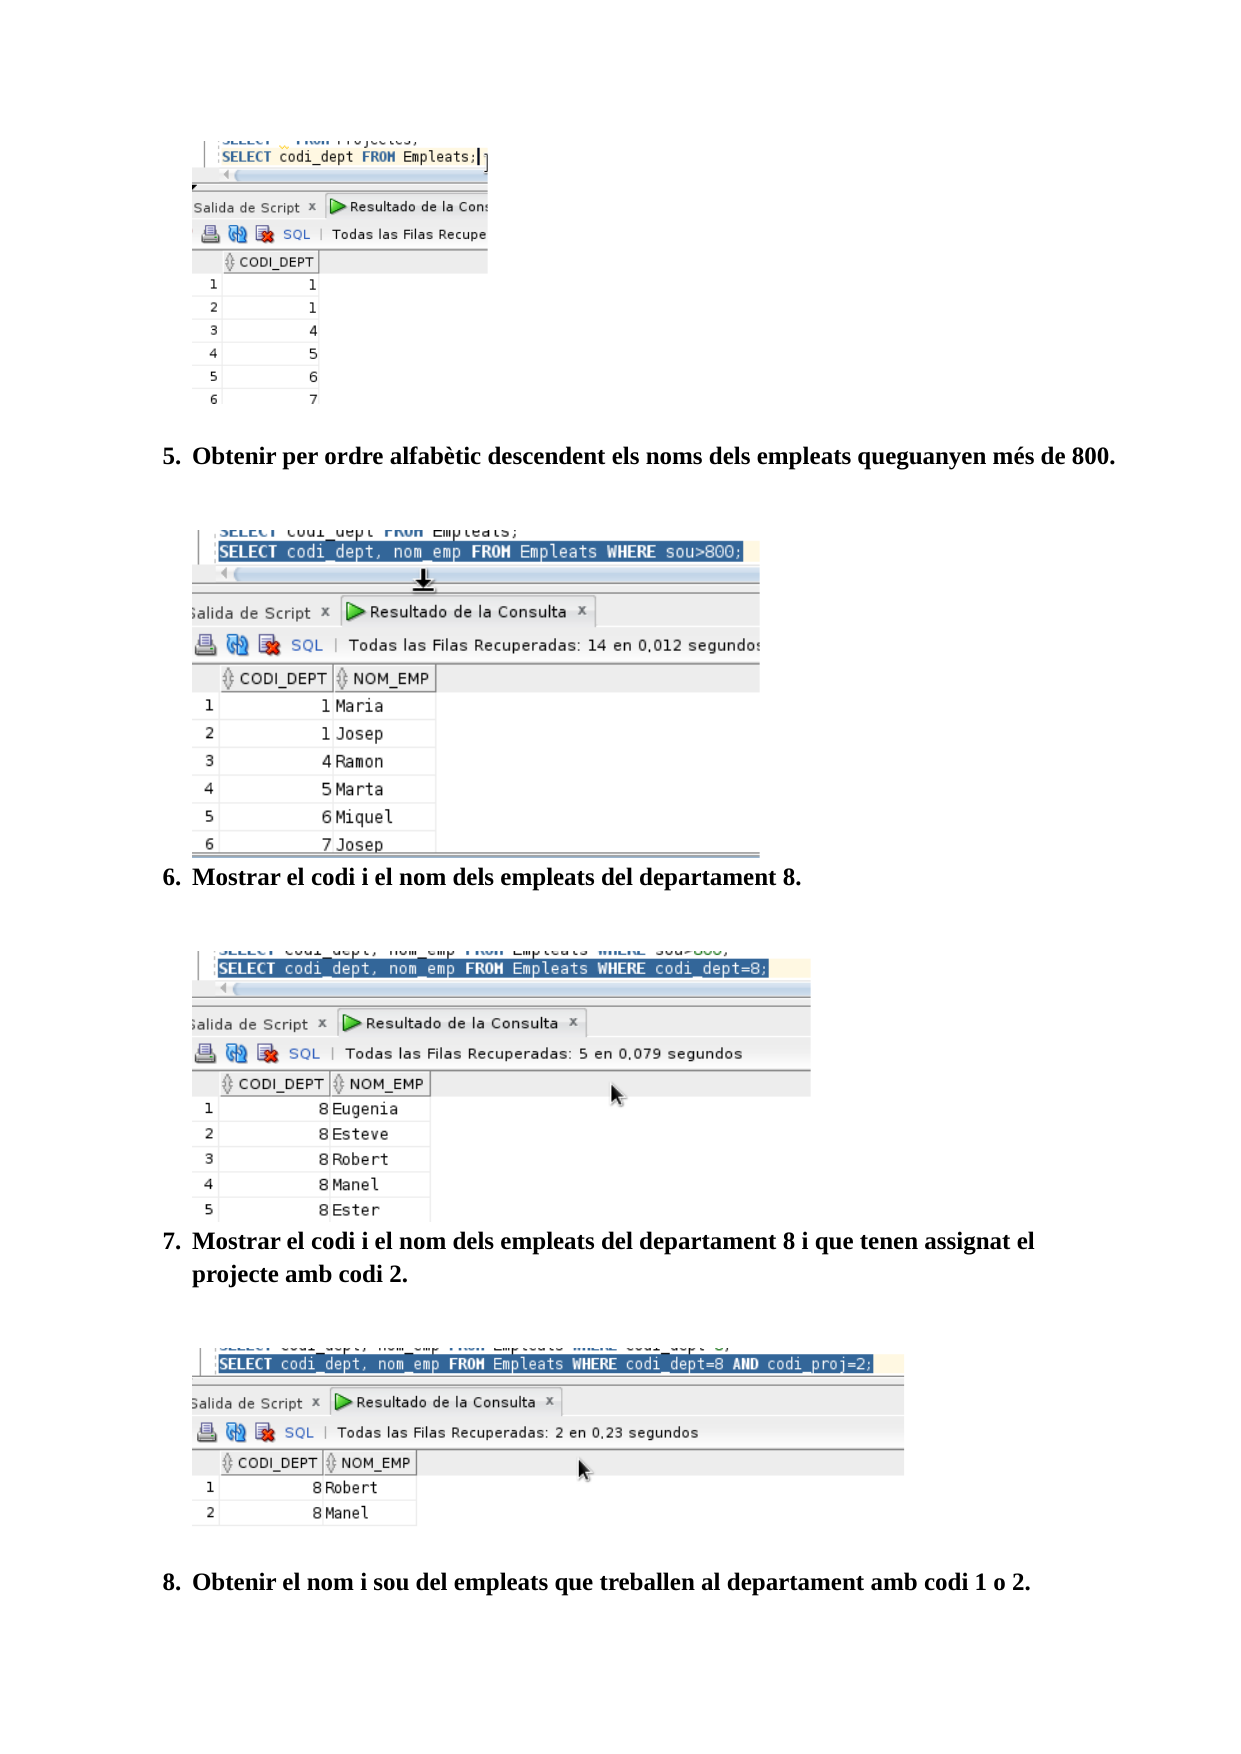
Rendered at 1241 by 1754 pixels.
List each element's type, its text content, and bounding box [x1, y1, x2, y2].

list Obtenir el nom i sou del empleats que treballen al departament amb codi 1 o 2. [162, 1567, 1122, 1596]
list Obtenir per ordre alfabètic descendent els noms dels empleats queguanyen més de 800. [162, 441, 1122, 470]
picture [192, 141, 488, 404]
picture [192, 951, 811, 1222]
list Mostrar el codi i el nom dels empleats del departament 8 i que tenen assignat el projecte amb codi 2. [162, 1226, 1122, 1288]
list Mostrar el codi i el nom dels empleats del departament 8. [162, 862, 1122, 890]
picture [192, 530, 760, 858]
picture [192, 1348, 905, 1530]
